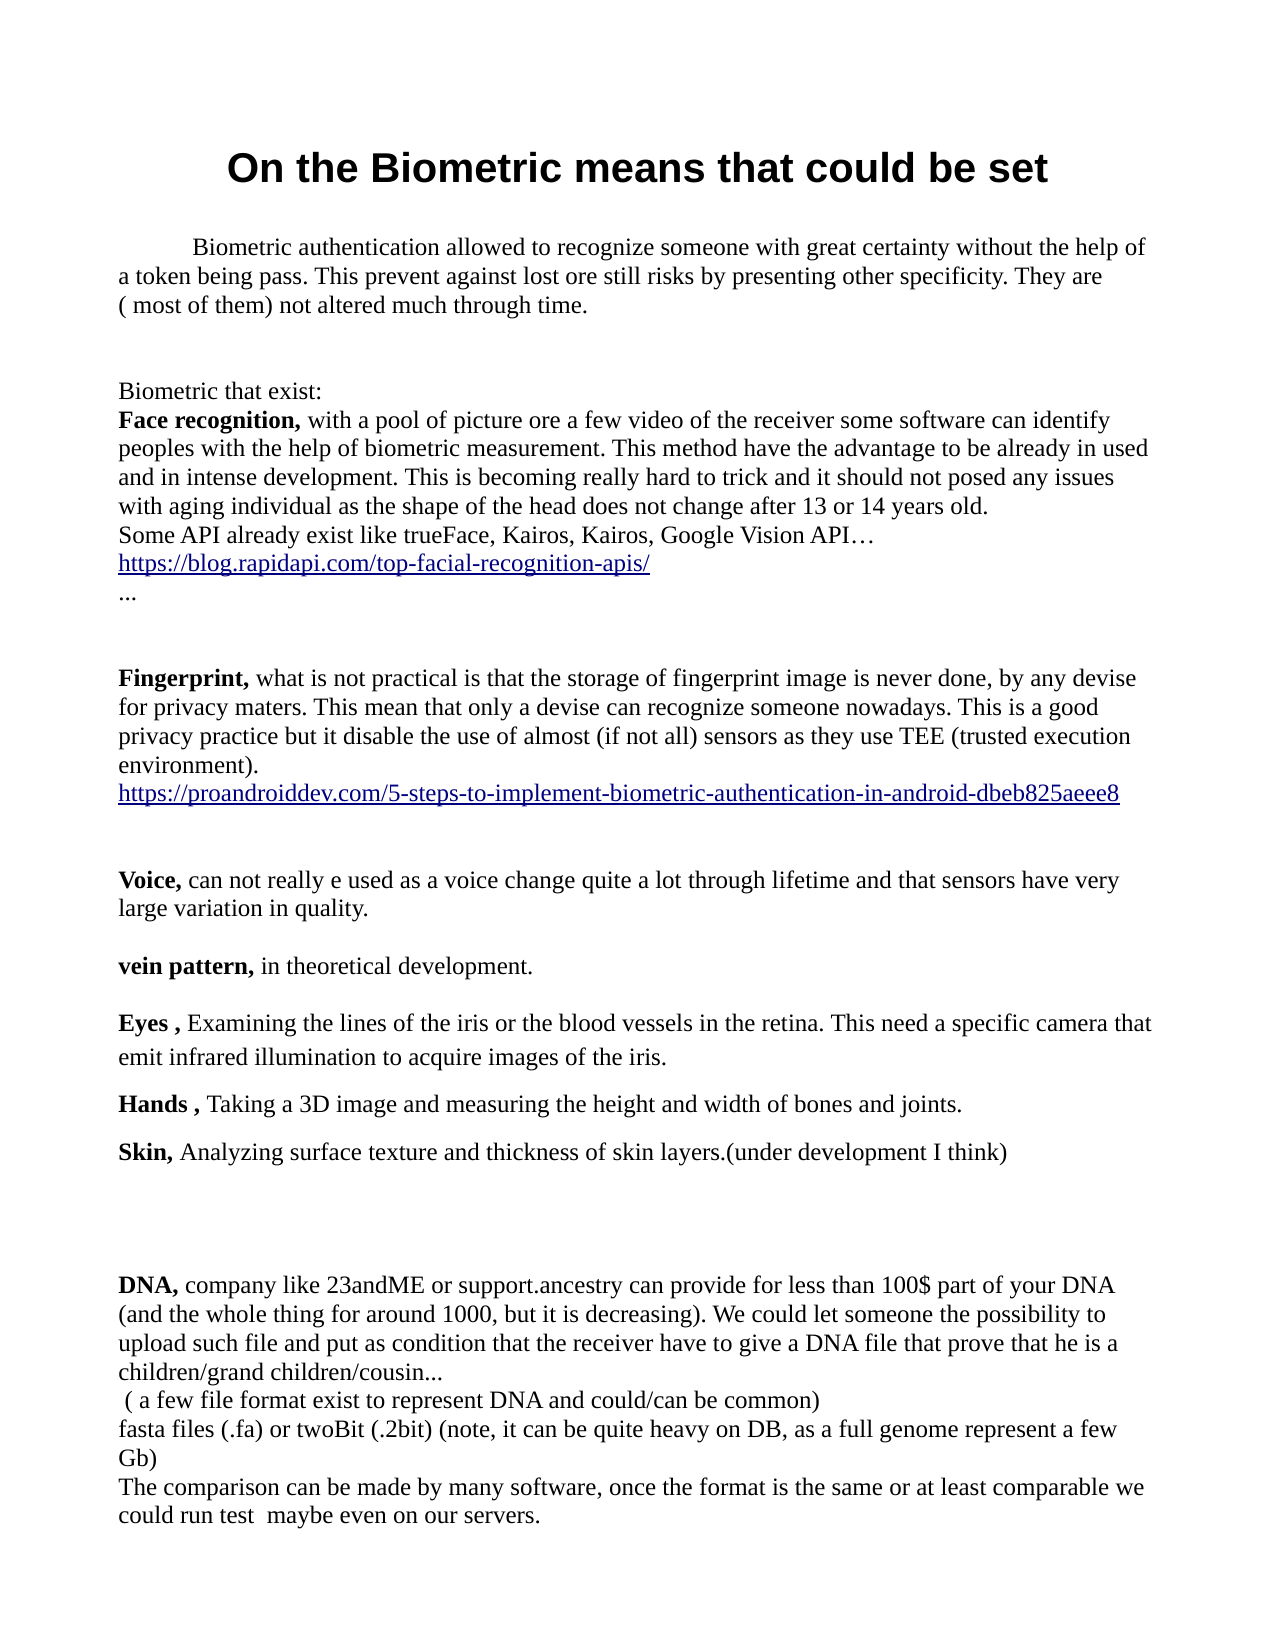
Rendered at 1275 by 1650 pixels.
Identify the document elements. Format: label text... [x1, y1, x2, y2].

text Eyes , Examining the lines of the iris or the blood vessels in the retina. This need a specific camera that emit infrared illumination to acquire images of the iris. [118, 1008, 1157, 1070]
text The comparison can be made by many software, once the format is the same or at least comparable we could run test maybe even on our servers. [118, 1472, 1157, 1529]
text Voice, can not really e used as a voice change quite a lot through lifetime and that sensors have very large variation in quality. [118, 865, 1157, 922]
text DNA, company like 23andME or support.ancestry can provide for less than 100$ part of your DNA (and the whole thing for around 1000, but it is decreasing). We could let someone the possibility to upload such file and put as condition that the receiver have to give a DNA file that prove that he is a children/grand children/cousin... [118, 1271, 1157, 1386]
text Face recognition, with a pool of picture ore a few video of the receiver some software can identify peoples with the help of biometric measurement. This method have the advantage to be already in used and in intense development. This is becoming really hard to trick and it should not posed any issues with aging individual as the shape of the head does not change after 13 or 14 years old. [118, 405, 1157, 520]
text https://blog.rapidapi.com/top-facial-recognition-apis/ [118, 548, 1157, 577]
text Biometric that exist: [118, 376, 1157, 405]
text vein pattern, in theoretical development. [118, 951, 1157, 980]
text https://proandroiddev.com/5-steps-to-implement-biometric-authentication-in-android-dbeb825aeee8 [118, 778, 1157, 807]
text Biometric authentication allowed to recognize someone with great certainty without the help of a token being pass. This prevent against lost ore still risks by presenting other specificity. They are ( most of them) not altered much through time. [118, 232, 1157, 318]
text ... [118, 577, 1157, 606]
text Hands , Taking a 3D image and measuring the height and width of bones and joints. [118, 1089, 1157, 1118]
title On the Biometric means that could be set [118, 143, 1157, 191]
text fasta files (.fa) or twoBit (.2bit) (note, it can be quite heavy on DB, as a full genome represent a few Gb) [118, 1414, 1157, 1472]
text Fingerprint, what is not practical is that the storage of fingerprint image is never done, by any devise for privacy maters. This mean that only a devise can recognize someone nowadays. This is a good privacy practice but it disable the use of almost (if not all) sensors as they use TEE (trusted execution environment). [118, 663, 1157, 778]
text Some API already exist like trueFace, Kairos, Kairos, Google Vision API… [118, 520, 1157, 548]
text ( a few file format exist to represent DNA and could/can be common) [118, 1386, 1157, 1414]
text Skin, Analyzing surface texture and thickness of skin layers.(under development I think) [118, 1137, 1157, 1166]
